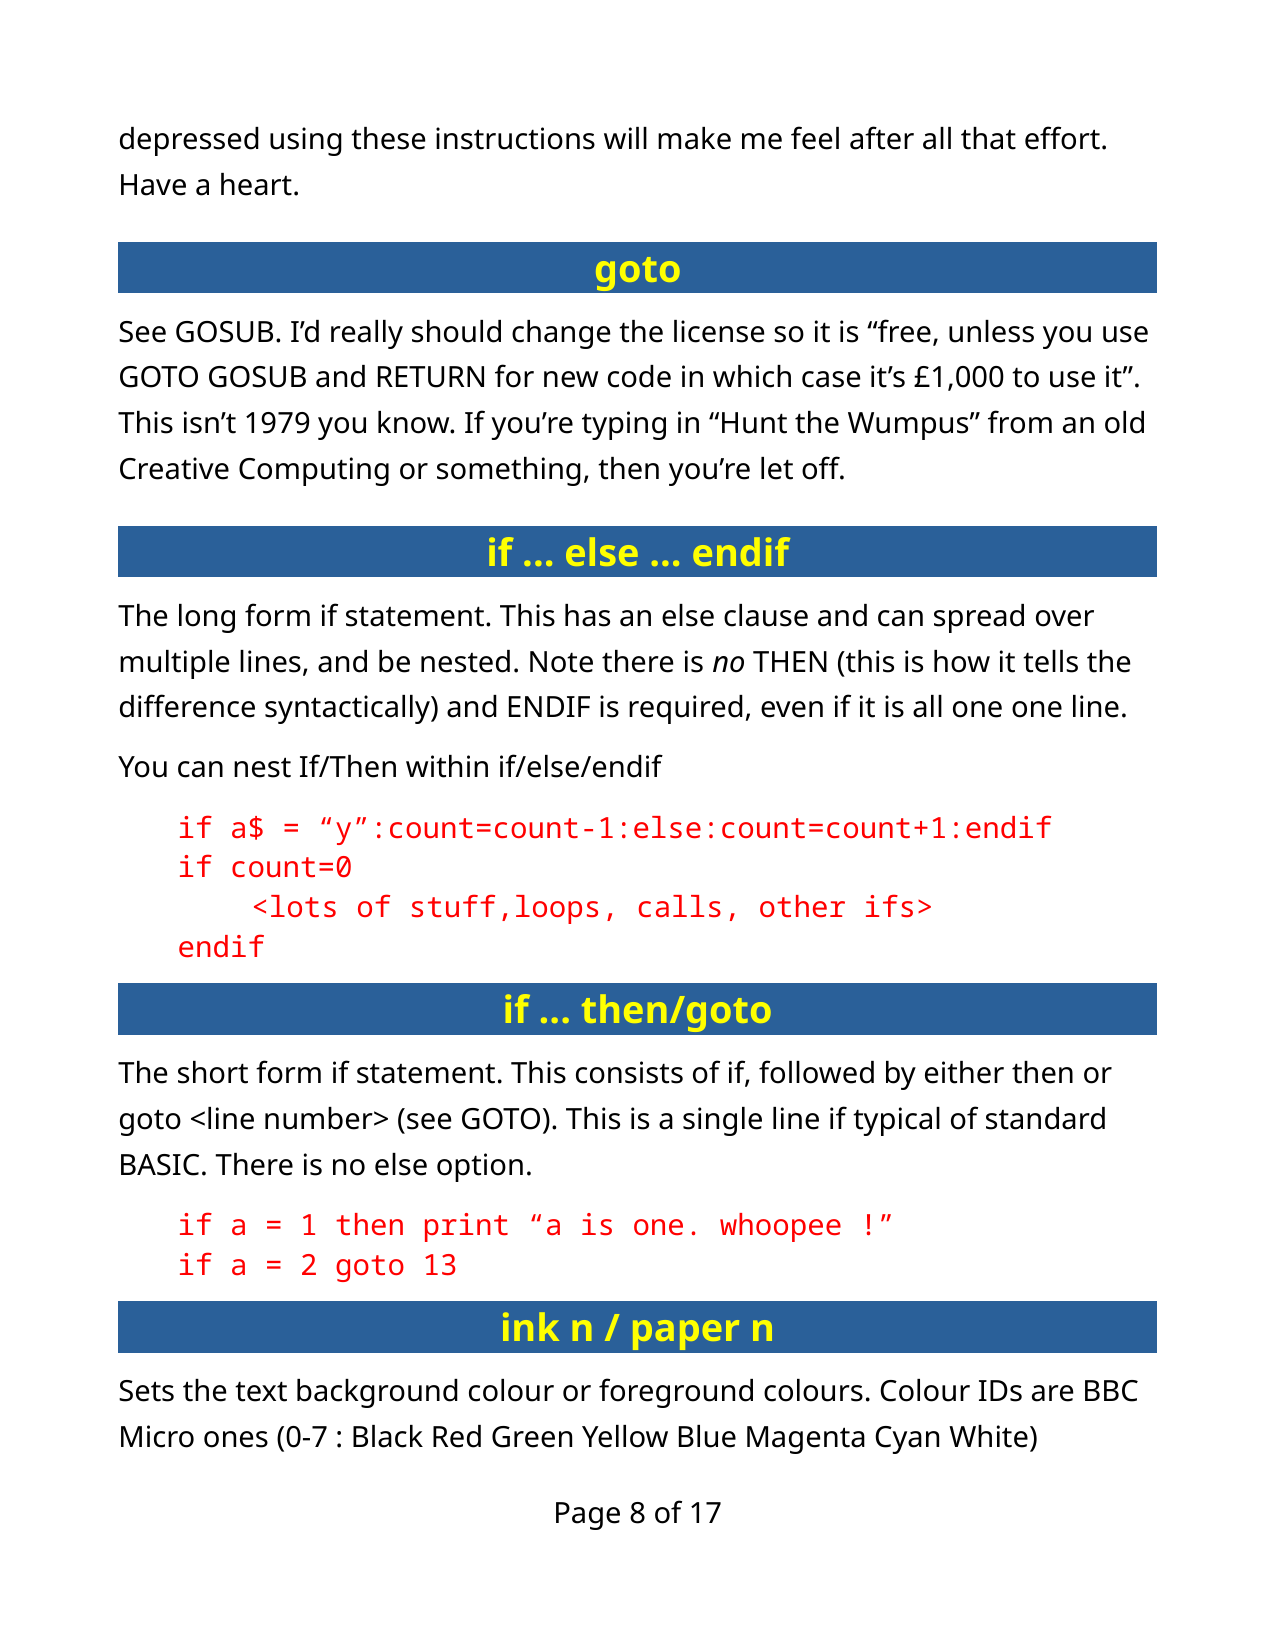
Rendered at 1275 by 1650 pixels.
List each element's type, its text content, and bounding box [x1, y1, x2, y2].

text The long form if statement. This has an else clause and can spread over multiple lines, and be nested. Note there is no THEN (this is how it tells the difference syntactically) and ENDIF is required, even if it is all one one line. [118, 595, 1157, 726]
text if a = 2 goto 13 [177, 1244, 1157, 1283]
text <lots of stuff,loops, calls, other ifs> [177, 886, 1157, 926]
text The short form if statement. This consists of if, followed by either then or goto <line number> (see GOTO). This is a single line if typical of standard BASIC. There is no else option. [118, 1053, 1157, 1184]
text You can nest If/Then within if/else/endif [118, 747, 1157, 786]
text endif [177, 926, 1157, 966]
subtitle if ... then/goto [118, 983, 1157, 1035]
subtitle if ... else ... endif [118, 526, 1157, 577]
text if count=0 [177, 847, 1157, 886]
text Sets the text background colour or foreground colours. Colour IDs are BBC Micro ones (0-7 : Black Red Green Yellow Blue Magenta Cyan White) [118, 1371, 1157, 1456]
text See GOSUB. I’d really should change the license so it is “free, unless you use GOTO GOSUB and RETURN for new code in which case it’s £1,000 to use it”. This isn’t 1979 you know. If you’re typing in “Hunt the Wumpus” from an old Creative Computing or something, then you’re let off. [118, 311, 1157, 488]
text depressed using these instructions will make me feel after all that effort. Have a heart. [118, 118, 1157, 203]
text if a = 1 then print “A is one. Whoopee !” [177, 1204, 1157, 1244]
subtitle ink n / paper n [118, 1301, 1157, 1353]
text if a$ = “Y”:count=count-1:else:count=count+1:endif [177, 807, 1157, 847]
subtitle goto [118, 242, 1157, 293]
